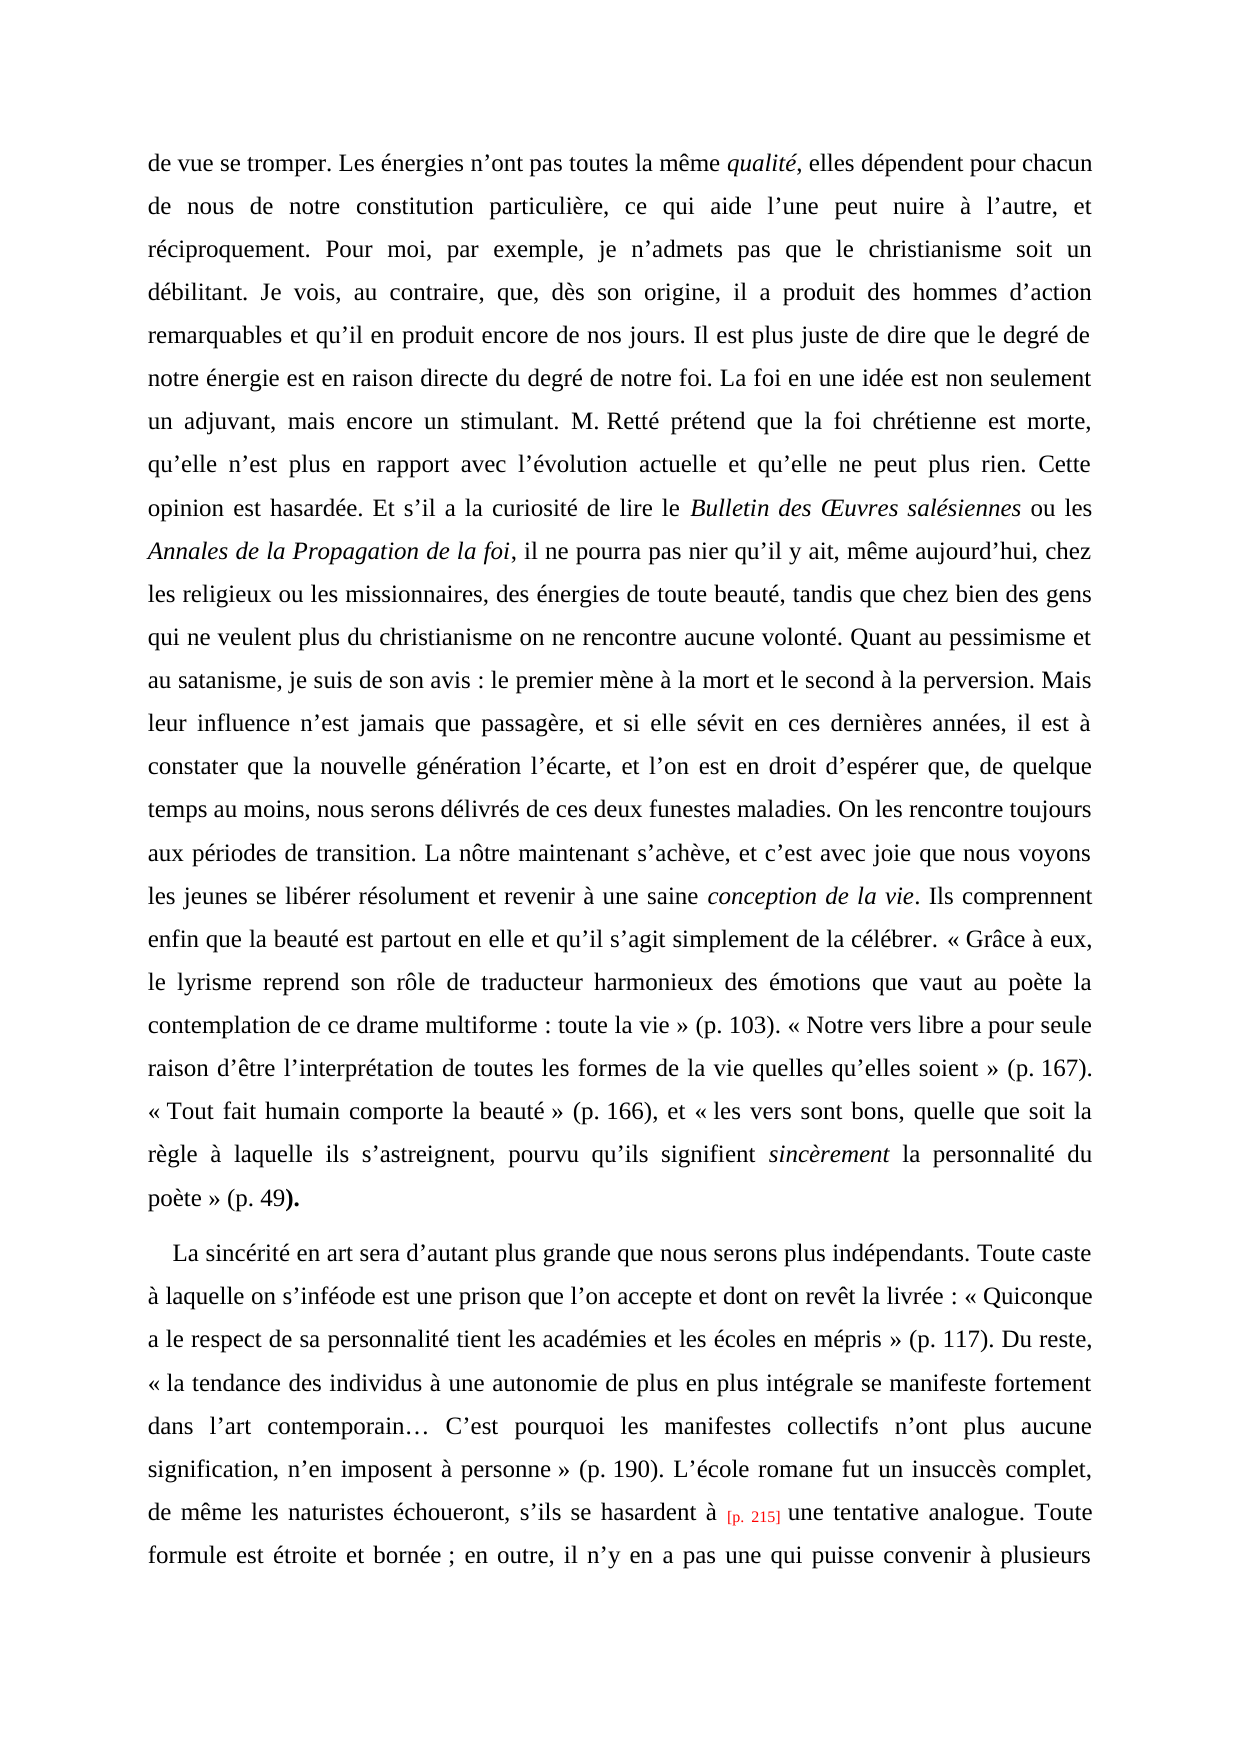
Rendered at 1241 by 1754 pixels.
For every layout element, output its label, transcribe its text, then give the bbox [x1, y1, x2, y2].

text de vue se tromper. Les énergies n’ont pas toutes la même qualité, elles dépendent pour chacun de nous de notre constitution particulière, ce qui aide l’une peut nuire à l’autre, et réciproquement. Pour moi, par exemple, je n’admets pas que le christianisme soit un débilitant. Je vois, au contraire, que, dès son origine, il a produit des hommes d’action remarquables et qu’il en produit encore de nos jours. Il est plus juste de dire que le degré de notre énergie est en raison directe du degré de notre foi. La foi en une idée est non seulement un adjuvant, mais encore un stimulant. M. Retté prétend que la foi chrétienne est morte, qu’elle n’est plus en rapport avec l’évolution actuelle et qu’elle ne peut plus rien. Cette opinion est hasardée. Et s’il a la curiosité de lire le Bulletin des Œuvres salésiennes ou les Annales de la Propagation de la foi, il ne pourra pas nier qu’il y ait, même aujourd’hui, chez les religieux ou les missionnaires, des énergies de toute beauté, tandis que chez bien des gens qui ne veulent plus du christianisme on ne rencontre aucune volonté. Quant au pessimisme et au satanisme, je suis de son avis : le premier mène à la mort et le second à la perversion. Mais leur influence n’est jamais que passagère, et si elle sévit en ces dernières années, il est à constater que la nouvelle génération l’écarte, et l’on est en droit d’espérer que, de quelque temps au moins, nous serons délivrés de ces deux funestes maladies. On les rencontre toujours aux périodes de transition. La nôtre maintenant s’achève, et c’est avec joie que nous voyons les jeunes se libérer résolument et revenir à une saine conception de la vie. Ils comprennent enfin que la beauté est partout en elle et qu’il s’agit simplement de la célébrer. « Grâce à eux, le lyrisme reprend son rôle de traducteur harmonieux des émotions que vaut au poète la contemplation de ce drame multiforme : toute la vie » (p. 103). « Notre vers libre a pour seule raison d’être l’interprétation de toutes les formes de la vie quelles qu’elles soient » (p. 167). « Tout fait humain comporte la beauté » (p. 166), et « les vers sont bons, quelle que soit la règle à laquelle ils s’astreignent, pourvu qu’ils signifient sincèrement la personnalité du poète » (p. 49). [148, 148, 1093, 1211]
text La sincérité en art sera d’autant plus grande que nous serons plus indépendants. Toute caste à laquelle on s’inféode est une prison que l’on accepte et dont on revêt la livrée : « Quiconque a le respect de sa personnalité tient les académies et les écoles en mépris » (p. 117). Du reste, « la tendance des individus à une autonomie de plus en plus intégrale se manifeste fortement dans l’art contemporain… C’est pourquoi les manifestes collectifs n’ont plus aucune signification, n’en imposent à personne » (p. 190). L’école romane fut un insuccès complet, de même les naturistes échoueront, s’ils se hasardent à [p. 215] une tentative analogue. Toute formule est étroite et bornée ; en outre, il n’y en a pas une qui puisse convenir à plusieurs [148, 1238, 1093, 1569]
